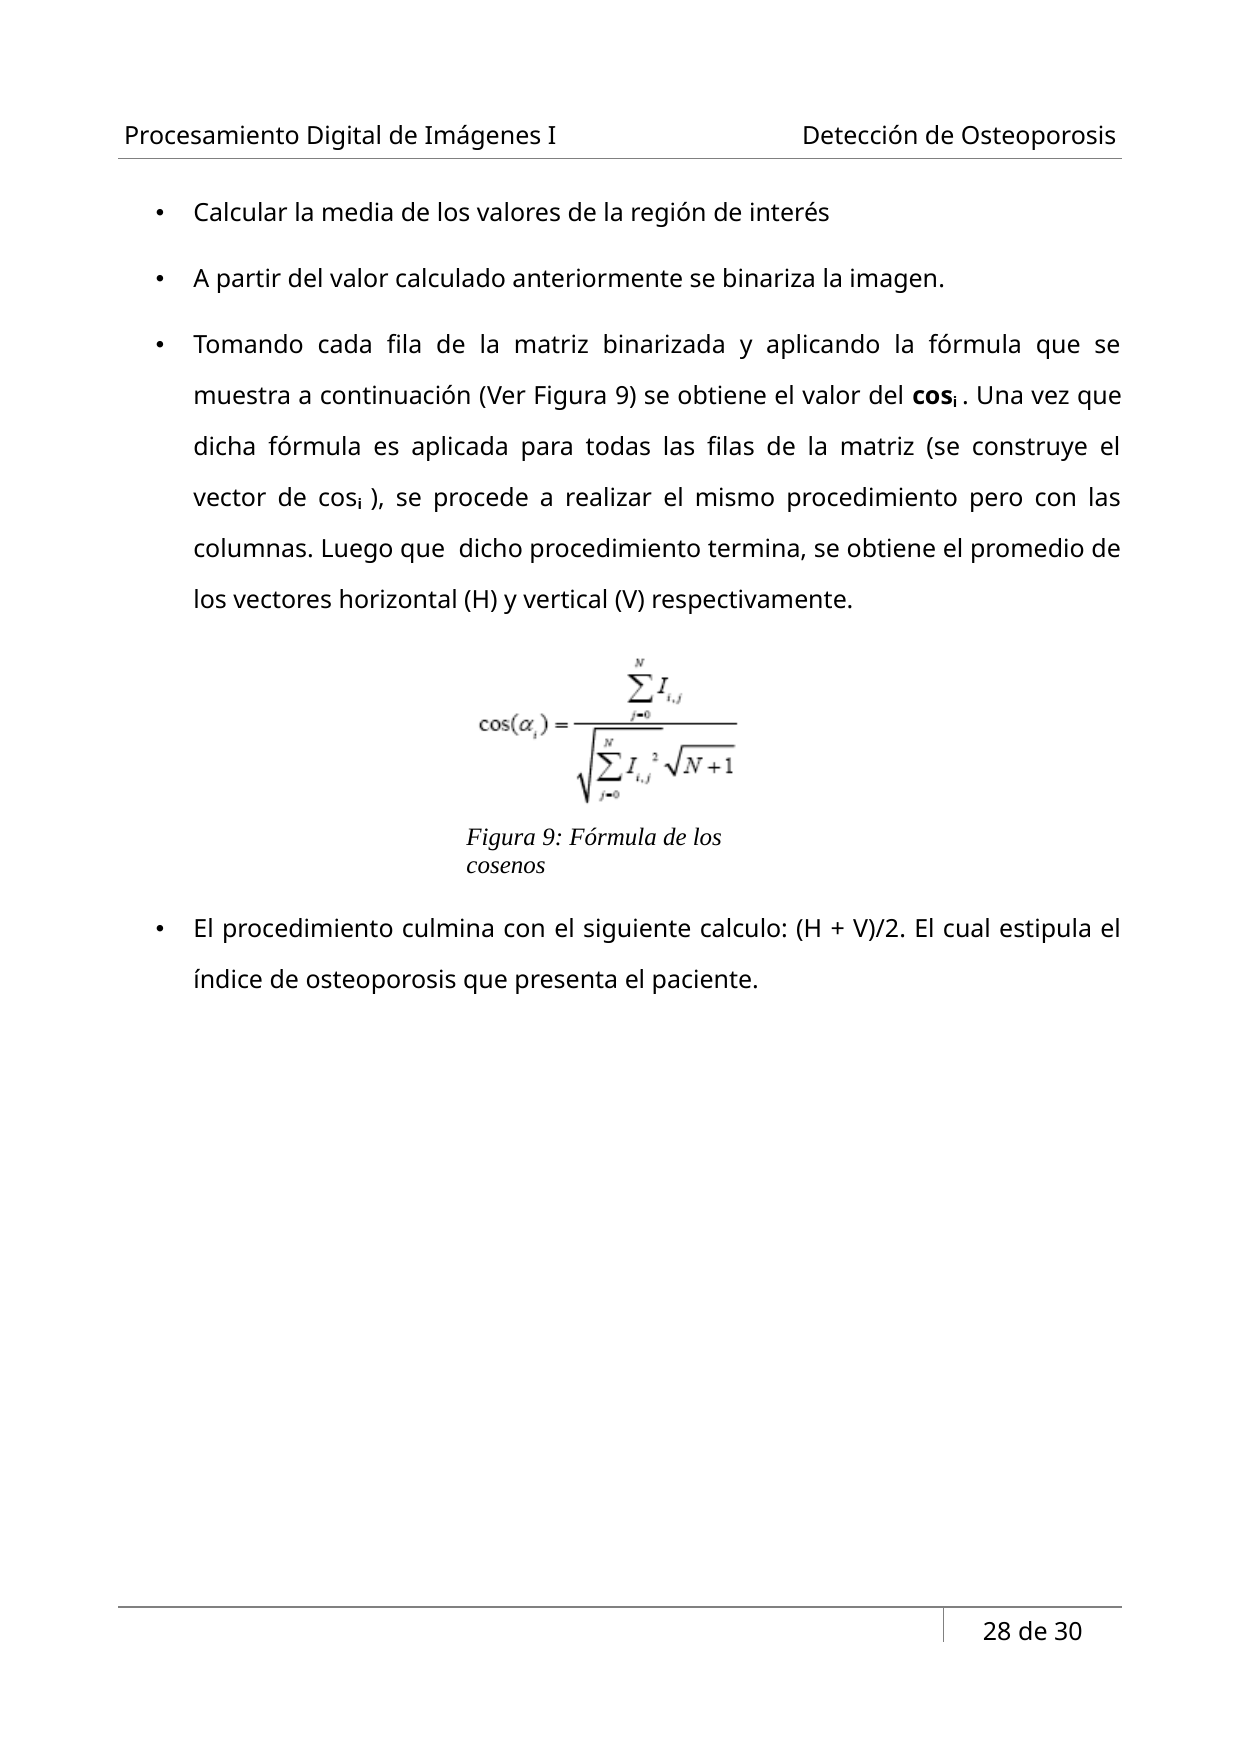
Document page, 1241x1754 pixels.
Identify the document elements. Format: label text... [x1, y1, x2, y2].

list Tomando cada fila de la matriz binarizada y aplicando la fórmula que se muestra a continuación (Ver Figura 9) se obtiene el valor del cosi . Una vez que dicha fórmula es aplicada para todas las filas de la matriz (se construye el vector de cosi ), se procede a realizar el mismo procedimiento pero con las columnas. Luego que dicho procedimiento termina, se obtiene el promedio de los vectores horizontal (H) y vertical (V) respectivamente. [156, 326, 1122, 616]
list A partir del valor calculado anteriormente se binariza la imagen. [156, 261, 1122, 295]
picture [466, 648, 775, 822]
list Calcular la media de los valores de la región de interés [156, 195, 1122, 229]
text Figura 9: Fórmula de los cosenos [466, 822, 774, 879]
list El procedimiento culmina con el siguiente calculo: (H + V)/2. El cual estipula el índice de osteoporosis que presenta el paciente. [156, 910, 1122, 995]
